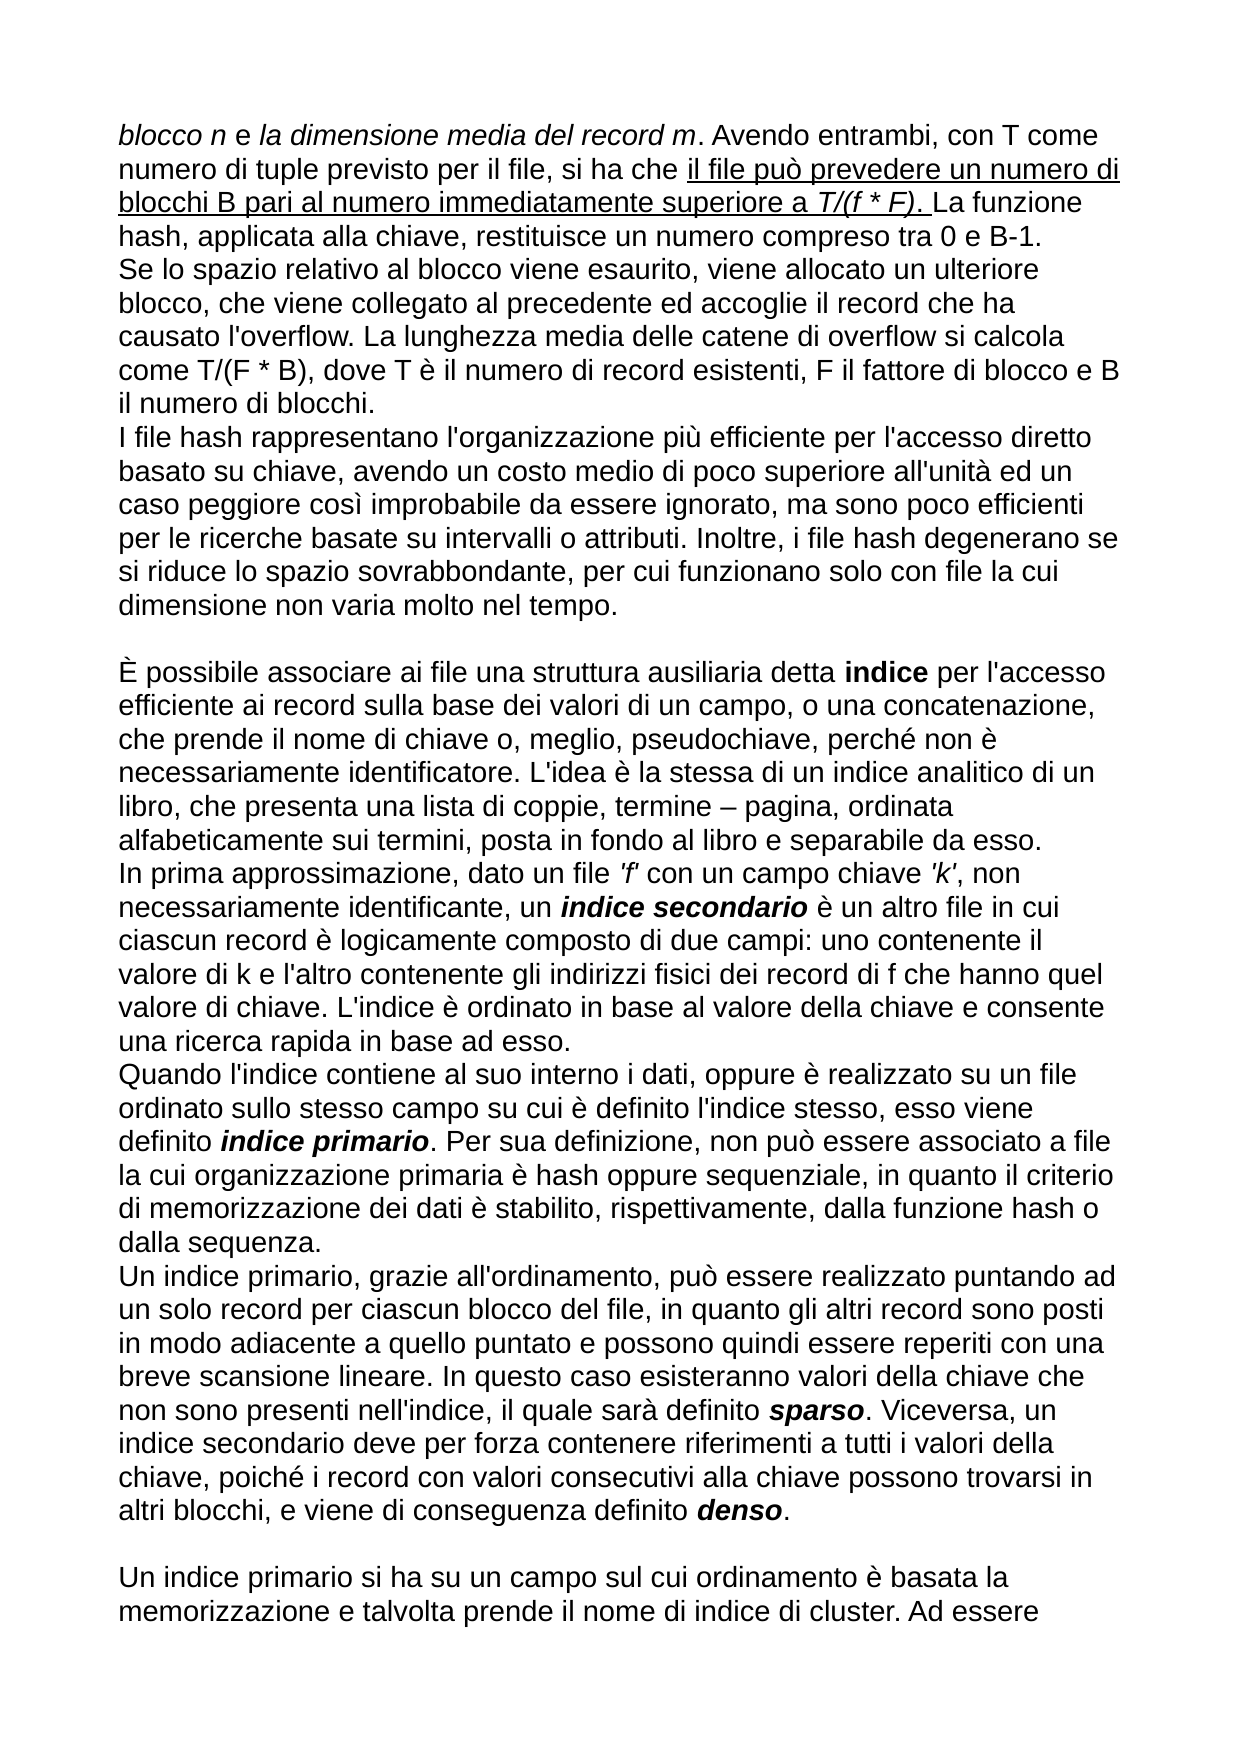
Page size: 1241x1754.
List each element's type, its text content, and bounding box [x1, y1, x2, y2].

text È possibile associare ai file una struttura ausiliaria detta indice per l'accesso efficiente ai record sulla base dei valori di un campo, o una concatenazione, che prende il nome di chiave o, meglio, pseudochiave, perché non è necessariamente identificatore. L'idea è la stessa di un indice analitico di un libro, che presenta una lista di coppie, termine – pagina, ordinata alfabeticamente sui termini, posta in fondo al libro e separabile da esso. [118, 655, 1122, 856]
text In prima approssimazione, dato un file 'f' con un campo chiave 'k', non necessariamente identificante, un indice secondario è un altro file in cui ciascun record è logicamente composto di due campi: uno contenente il valore di k e l'altro contenente gli indirizzi fisici dei record di f che hanno quel valore di chiave. L'indice è ordinato in base al valore della chiave e consente una ricerca rapida in base ad esso. [118, 856, 1122, 1057]
text Quando l'indice contiene al suo interno i dati, oppure è realizzato su un file ordinato sullo stesso campo su cui è definito l'indice stesso, esso viene definito indice primario. Per sua definizione, non può essere associato a file la cui organizzazione primaria è hash oppure sequenziale, in quanto il criterio di memorizzazione dei dati è stabilito, rispettivamente, dalla funzione hash o dalla sequenza. [118, 1057, 1122, 1258]
text I file hash rappresentano l'organizzazione più efficiente per l'accesso diretto basato su chiave, avendo un costo medio di poco superiore all'unità ed un caso peggiore così improbabile da essere ignorato, ma sono poco efficienti per le ricerche basate su intervalli o attributi. Inoltre, i file hash degenerano se si riduce lo spazio sovrabbondante, per cui funzionano solo con file la cui dimensione non varia molto nel tempo. [118, 420, 1122, 621]
text blocco n e la dimensione media del record m. Avendo entrambi, con T come numero di tuple previsto per il file, si ha che il file può prevedere un numero di blocchi B pari al numero immediatamente superiore a T/(f * F). La funzione hash, applicata alla chiave, restituisce un numero compreso tra 0 e B-1. [118, 118, 1122, 252]
text Un indice primario si ha su un campo sul cui ordinamento è basata la memorizzazione e talvolta prende il nome di indice di cluster. Ad essere [118, 1560, 1122, 1627]
text Un indice primario, grazie all'ordinamento, può essere realizzato puntando ad un solo record per ciascun blocco del file, in quanto gli altri record sono posti in modo adiacente a quello puntato e possono quindi essere reperiti con una breve scansione lineare. In questo caso esisteranno valori della chiave che non sono presenti nell'indice, il quale sarà definito sparso. Viceversa, un indice secondario deve per forza contenere riferimenti a tutti i valori della chiave, poiché i record con valori consecutivi alla chiave possono trovarsi in altri blocchi, e viene di conseguenza definito denso. [118, 1258, 1122, 1527]
text Se lo spazio relativo al blocco viene esaurito, viene allocato un ulteriore blocco, che viene collegato al precedente ed accoglie il record che ha causato l'overflow. La lunghezza media delle catene di overflow si calcola come T/(F * B), dove T è il numero di record esistenti, F il fattore di blocco e B il numero di blocchi. [118, 252, 1122, 420]
